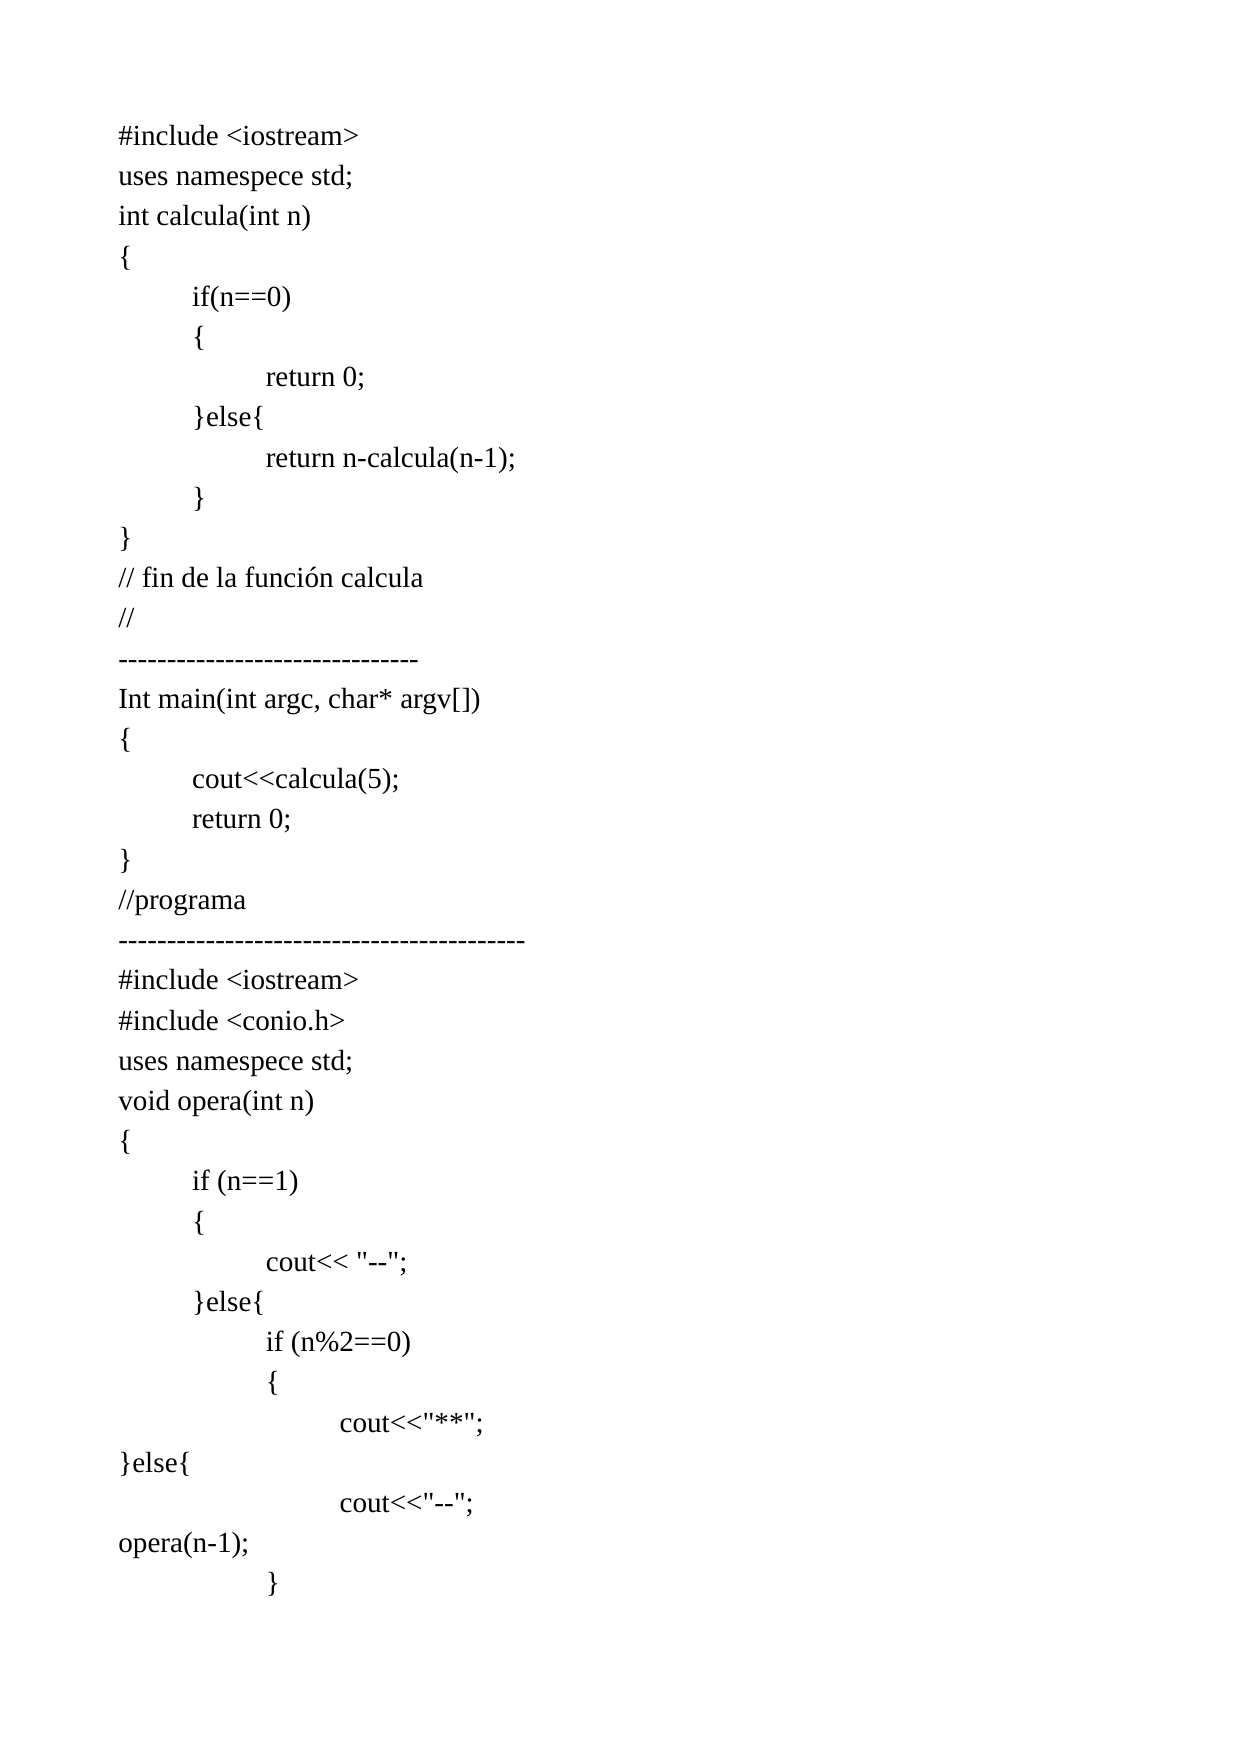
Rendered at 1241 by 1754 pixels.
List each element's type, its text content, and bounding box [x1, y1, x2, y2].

text // [118, 601, 1122, 634]
text uses namespece std; [118, 158, 1122, 192]
text { [118, 721, 1122, 755]
text if (n==1) [118, 1163, 1122, 1197]
text { [118, 239, 1122, 272]
text if (n%2==0) [192, 1324, 1122, 1358]
text ------------------------------- [118, 641, 1122, 674]
text } [118, 842, 1122, 875]
text if(n==0) [118, 279, 1122, 312]
text return 0; [192, 359, 1122, 393]
text #include <conio.h> [118, 1003, 1122, 1036]
text cout<< "--"; [192, 1244, 1122, 1277]
text { [118, 1204, 1122, 1237]
text return 0; [118, 802, 1122, 835]
text { [192, 1364, 1122, 1398]
text } [192, 1566, 1122, 1599]
text cout<<"--"; [266, 1485, 1122, 1519]
text // fin de la función calcula [118, 560, 1122, 594]
text }else{ [118, 1445, 1122, 1478]
text cout<<calcula(5); [118, 761, 1122, 795]
text }else{ [118, 1284, 1122, 1318]
text }else{ [118, 399, 1122, 433]
text void opera(int n) [118, 1083, 1122, 1117]
text #include <iostream> [118, 118, 1122, 152]
text int calcula(int n) [118, 198, 1122, 232]
text { [118, 319, 1122, 353]
text { [118, 1123, 1122, 1157]
text //programa [118, 882, 1122, 916]
text } [118, 520, 1122, 554]
text opera(n-1); [118, 1525, 1122, 1559]
text return n-calcula(n-1); [192, 440, 1122, 473]
text Int main(int argc, char* argv[]) [118, 681, 1122, 714]
text #include <iostream> [118, 962, 1122, 996]
text } [118, 480, 1122, 513]
text uses namespece std; [118, 1043, 1122, 1076]
text ------------------------------------------ [118, 922, 1122, 956]
text cout<<"**"; [266, 1405, 1122, 1438]
